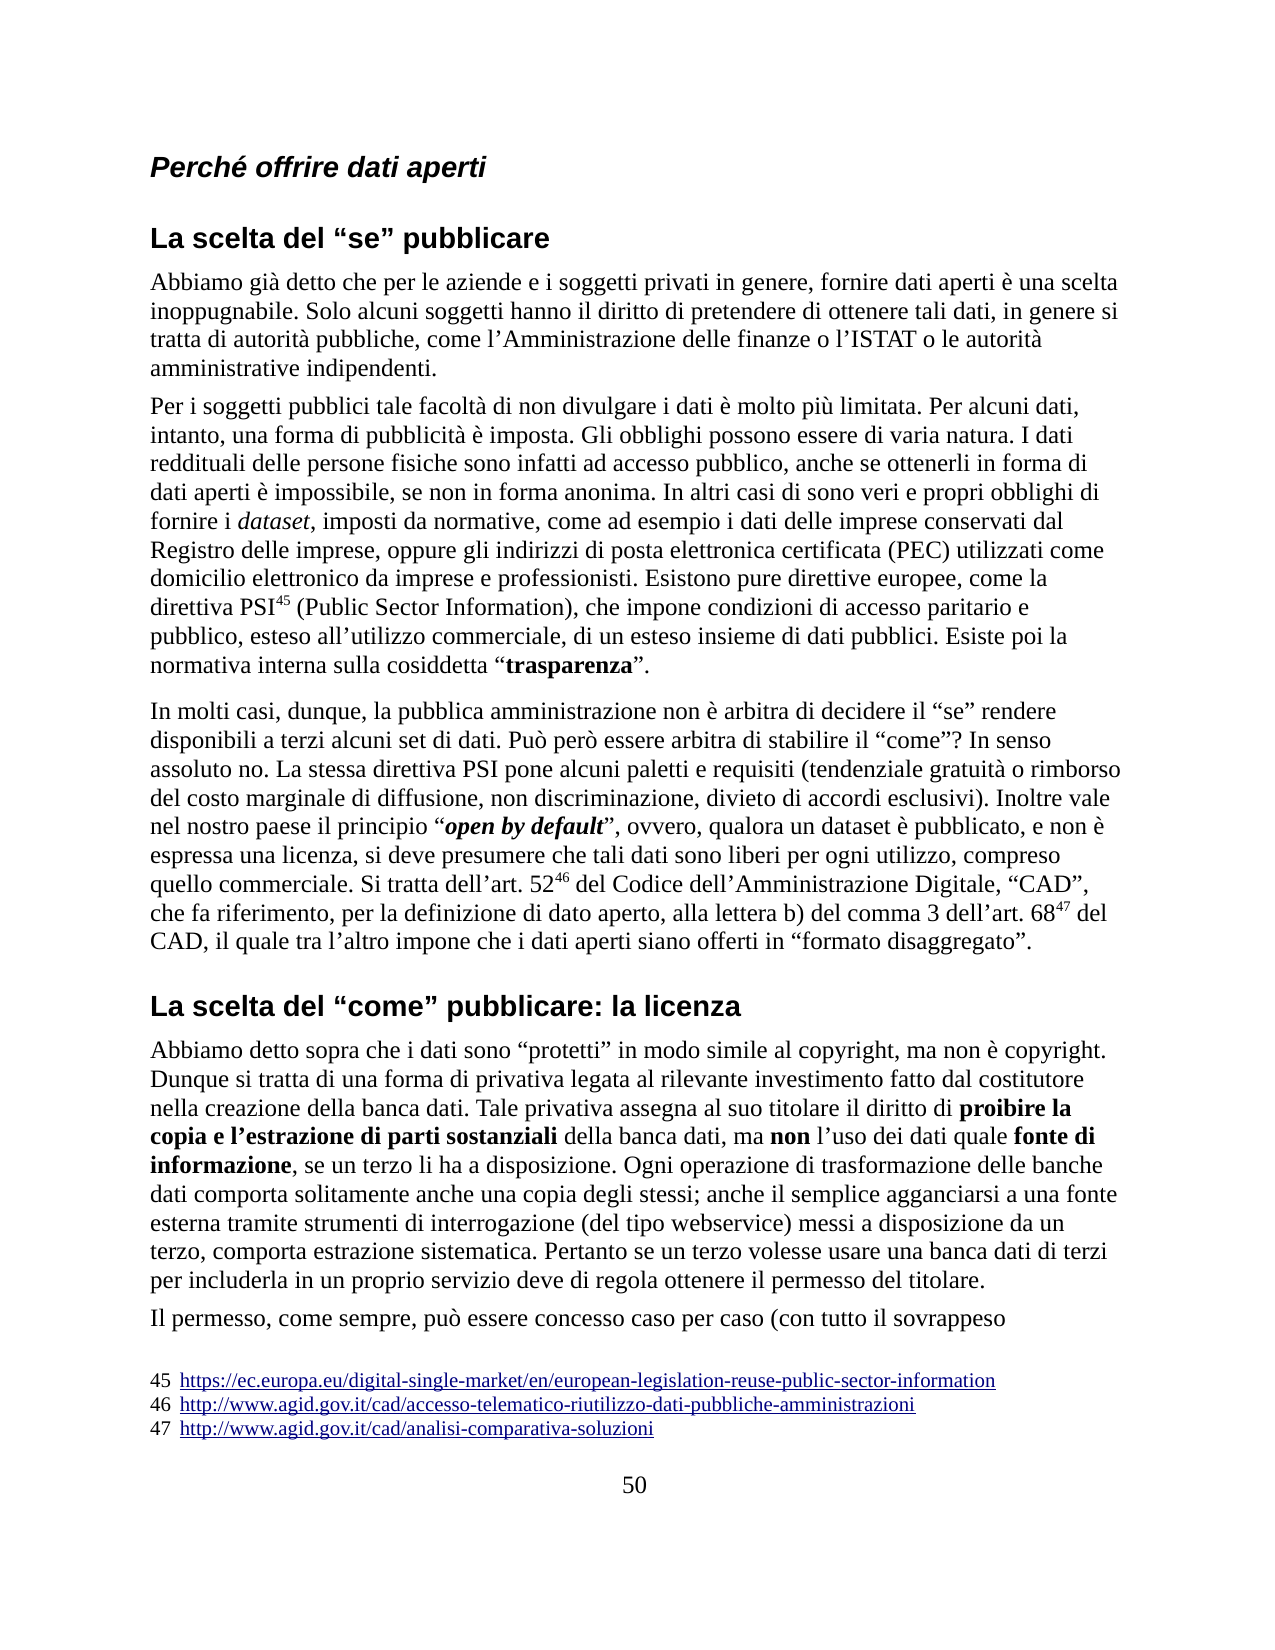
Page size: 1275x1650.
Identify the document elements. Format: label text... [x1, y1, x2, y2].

text Il permesso, come sempre, può essere concesso caso per caso (con tutto il sovrappeso [150, 1303, 1125, 1332]
text In molti casi, dunque, la pubblica amministrazione non è arbitra di decidere il “se” rendere disponibili a terzi alcuni set di dati. Può però essere arbitra di stabilire il “come”? In senso assoluto no. La stessa direttiva PSI pone alcuni paletti e requisiti (tendenziale gratuità o rimborso del costo marginale di diffusione, non discriminazione, divieto di accordi esclusivi). Inoltre vale nel nostro paese il principio “open by default”, ovvero, qualora un dataset è pubblicato, e non è espressa una licenza, si deve presumere che tali dati sono liberi per ogni utilizzo, compreso quello commerciale. Si tratta dell’art. 52 del Codice dell’Amministrazione Digitale, “CAD”, che fa riferimento, per la definizione di dato aperto, alla lettera b) del comma 3 dell’art. 68 del CAD, il quale tra l’altro impone che i dati aperti siano offerti in “formato disaggregato”. [150, 696, 1125, 955]
text http://www.agid.gov.it/cad/accesso-telematico-riutilizzo-dati-pubbliche-amministrazioni [150, 1392, 1125, 1416]
subtitle La scelta del “se” pubblicare [150, 221, 1125, 254]
subtitle Perché offrire dati aperti [150, 150, 1125, 183]
text https://ec.europa.eu/digital-single-market/en/european-legislation-reuse-public-sector-information [150, 1368, 1125, 1392]
text http://www.agid.gov.it/cad/analisi-comparativa-soluzioni [150, 1416, 1125, 1440]
subtitle La scelta del “come” pubblicare: la licenza [150, 989, 1125, 1023]
text Abbiamo detto sopra che i dati sono “protetti” in modo simile al copyright, ma non è copyright. Dunque si tratta di una forma di privativa legata al rilevante investimento fatto dal costitutore nella creazione della banca dati. Tale privativa assegna al suo titolare il diritto di proibire la copia e l’estrazione di parti sostanziali della banca dati, ma non l’uso dei dati quale fonte di informazione, se un terzo li ha a disposizione. Ogni operazione di trasformazione delle banche dati comporta solitamente anche una copia degli stessi; anche il semplice agganciarsi a una fonte esterna tramite strumenti di interrogazione (del tipo webservice) messi a disposizione da un terzo, comporta estrazione sistematica. Pertanto se un terzo volesse usare una banca dati di terzi per includerla in un proprio servizio deve di regola ottenere il permesso del titolare. [150, 1035, 1125, 1294]
text Abbiamo già detto che per le aziende e i soggetti privati in genere, fornire dati aperti è una scelta inoppugnabile. Solo alcuni soggetti hanno il diritto di pretendere di ottenere tali dati, in genere si tratta di autorità pubbliche, come l’Amministrazione delle finanze o l’ISTAT o le autorità amministrative indipendenti. [150, 267, 1125, 382]
text Per i soggetti pubblici tale facoltà di non divulgare i dati è molto più limitata. Per alcuni dati, intanto, una forma di pubblicità è imposta. Gli obblighi possono essere di varia natura. I dati reddituali delle persone fisiche sono infatti ad accesso pubblico, anche se ottenerli in forma di dati aperti è impossibile, se non in forma anonima. In altri casi di sono veri e propri obblighi di fornire i dataset, imposti da normative, come ad esempio i dati delle imprese conservati dal Registro delle imprese, oppure gli indirizzi di posta elettronica certificata (PEC) utilizzati come domicilio elettronico da imprese e professionisti. Esistono pure direttive europee, come la direttiva PSI (Public Sector Information), che impone condizioni di accesso paritario e pubblico, esteso all’utilizzo commerciale, di un esteso insieme di dati pubblici. Esiste poi la normativa interna sulla cosiddetta “trasparenza”. [150, 391, 1125, 678]
